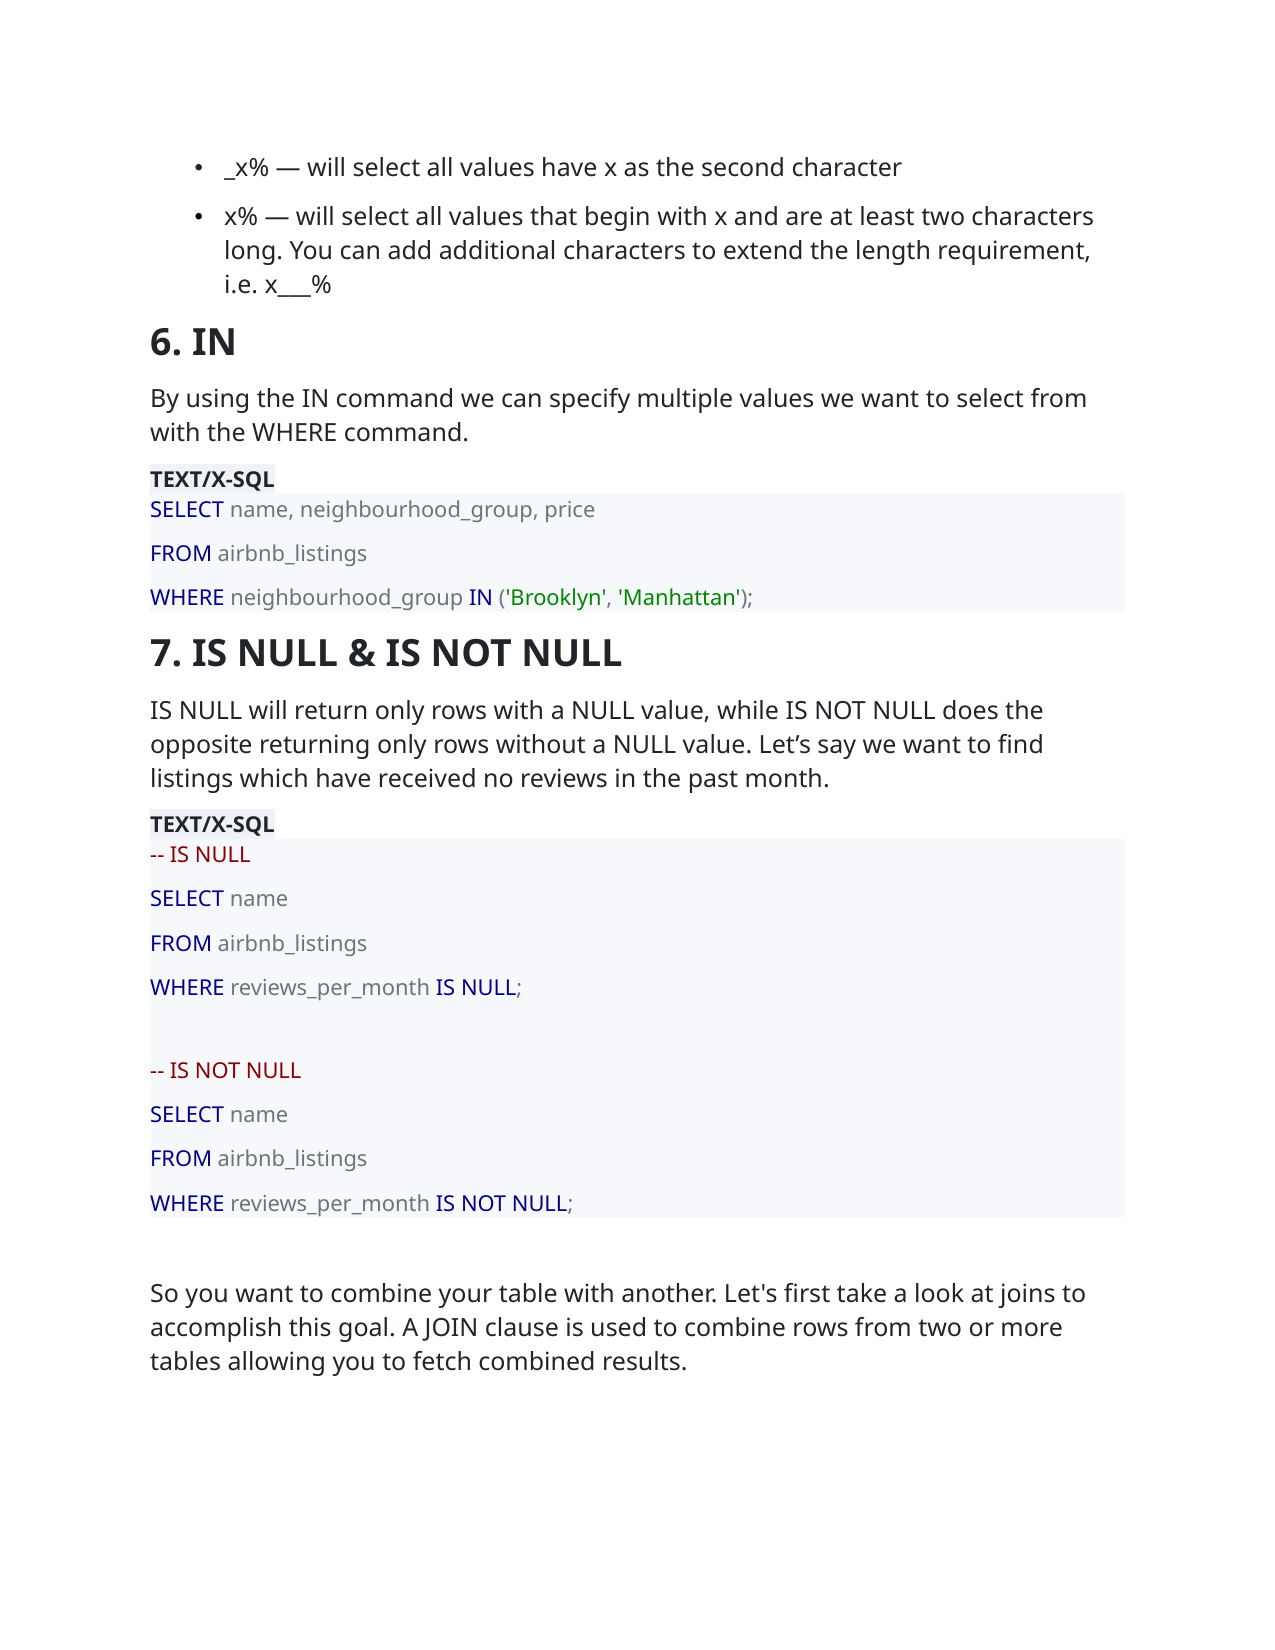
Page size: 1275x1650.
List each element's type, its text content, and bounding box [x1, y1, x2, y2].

text SELECT name [150, 883, 1125, 913]
text WHERE neighbourhood_group IN ('Brooklyn', 'Manhattan'); [150, 582, 1125, 612]
text IS NULL will return only rows with a NULL value, while IS NOT NULL does the opposite returning only rows without a NULL value. Let’s say we want to find listings which have received no reviews in the past month. [150, 692, 1125, 794]
text SELECT name [150, 1099, 1125, 1129]
list x% — will select all values that begin with x and are at least two characters long. You can add additional characters to extend the length requirement, i.e. x___% [194, 199, 1125, 301]
text By using the IN command we can specify multiple values we want to select from with the WHERE command. [150, 381, 1125, 449]
text TEXT/X-SQL [150, 809, 1125, 839]
subtitle 6. IN [150, 315, 1125, 366]
text SELECT name, neighbourhood_group, price [150, 493, 1125, 523]
text FROM airbnb_listings [150, 538, 1125, 568]
text FROM airbnb_listings [150, 928, 1125, 957]
text -- IS NOT NULL [150, 1054, 1125, 1084]
text TEXT/X-SQL [150, 464, 1125, 493]
text -- IS NULL [150, 839, 1125, 869]
text WHERE reviews_per_month IS NULL; [150, 972, 1125, 1002]
text WHERE reviews_per_month IS NOT NULL; [150, 1188, 1125, 1217]
subtitle 7. IS NULL & IS NOT NULL [150, 627, 1125, 678]
text So you want to combine your table with another. Let's first take a look at joins to accomplish this goal. A JOIN clause is used to combine rows from two or more tables allowing you to fetch combined results. [150, 1275, 1125, 1378]
text FROM airbnb_listings [150, 1143, 1125, 1173]
list _x% — will select all values have x as the second character [194, 150, 1125, 184]
